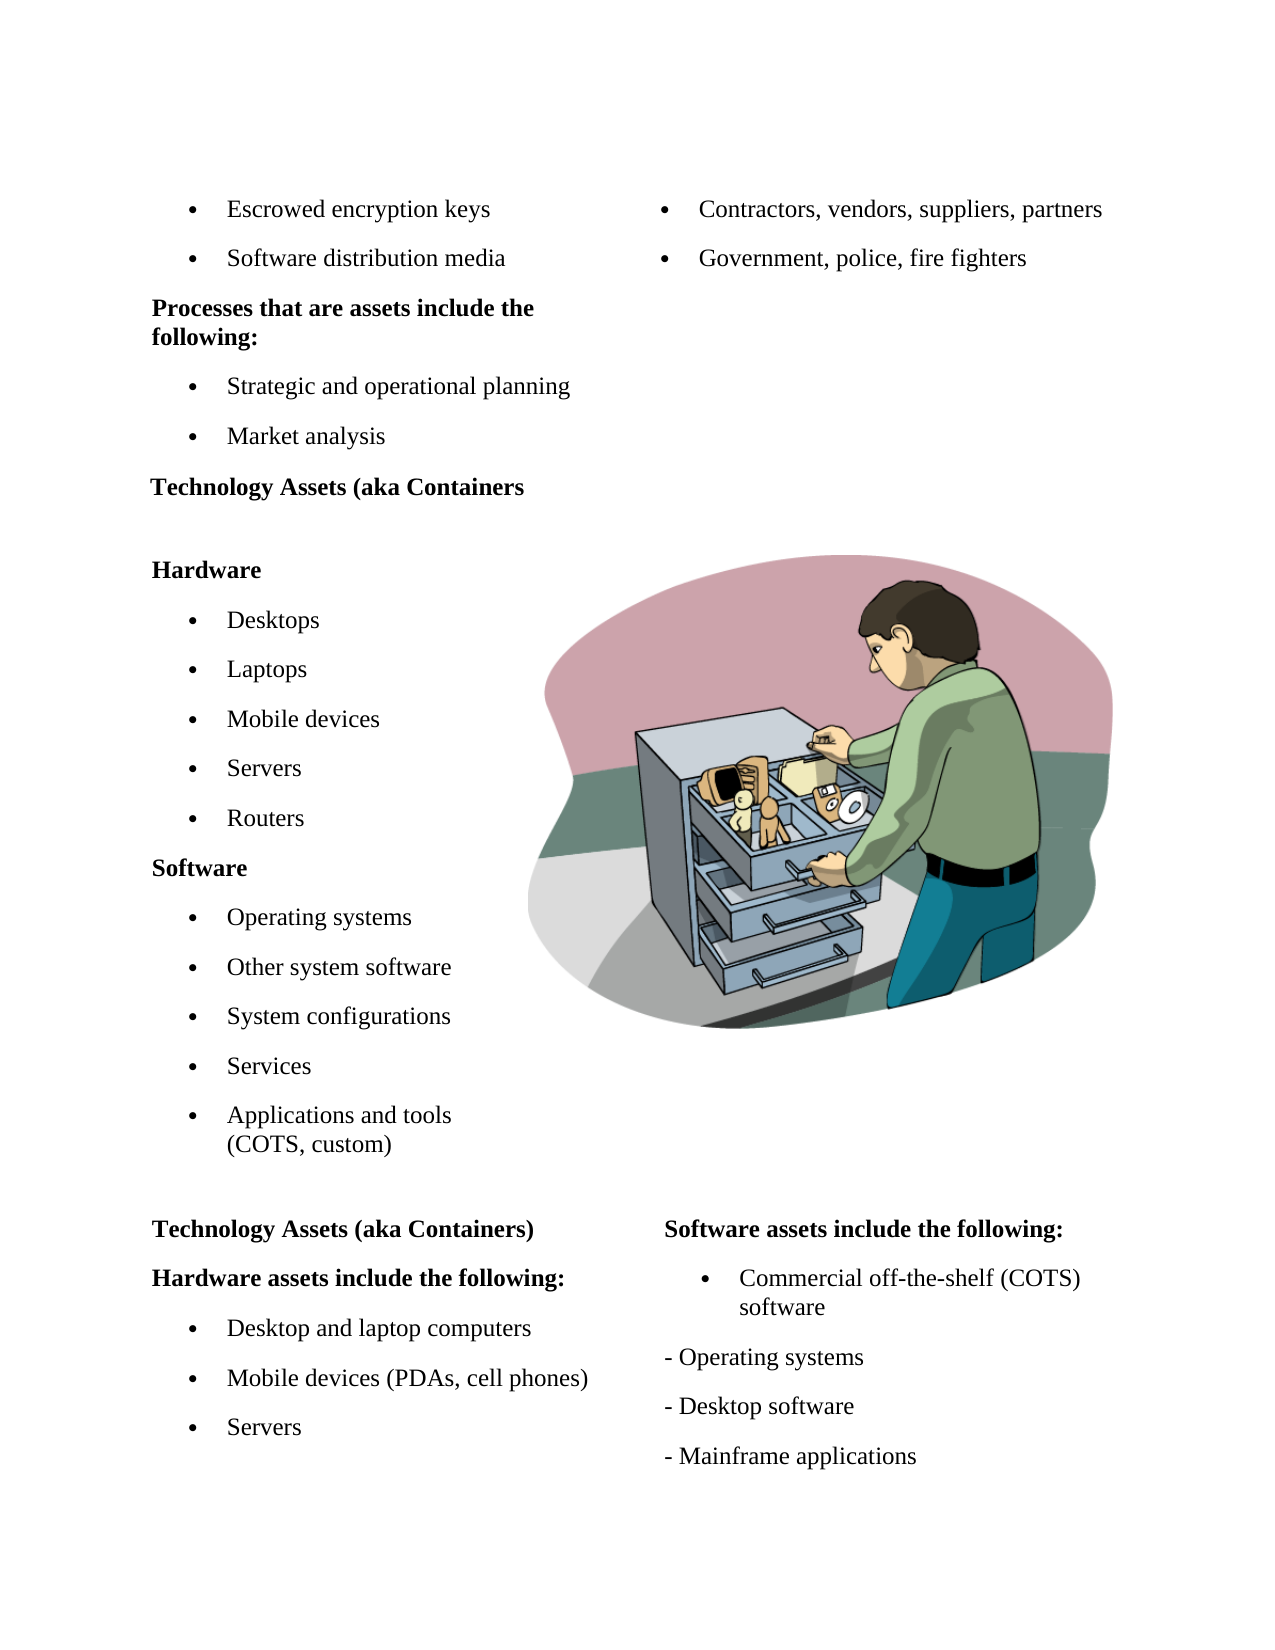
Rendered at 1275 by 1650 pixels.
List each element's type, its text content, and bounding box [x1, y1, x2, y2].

table_header [150, 150, 622, 182]
table_cell [1120, 543, 1134, 1170]
table_header [1120, 511, 1134, 543]
table_header [622, 150, 1134, 182]
table_cell Software assets include the following: Commercial off-the-shelf (COTS) software - Operating systems - Desktop software - Mainframe applications Custom software - In-house development - Outsourced development - Ad hoc scripts - Undocumented tools used by employees [663, 1202, 1134, 1482]
table_cell Technology Assets (aka Containers) Hardware assets include the following: Desktop and laptop computers Mobile devices (PDAs, cell phones) Servers Mainframes Network equipment (routers, switches, firewalls) Wiring infrastructure Wireless support infrastructure [150, 1202, 662, 1482]
table_header [663, 1170, 1134, 1202]
table_cell [527, 543, 1120, 1170]
text Technology Assets (aka Containers [150, 472, 1125, 501]
table_cell Information assets include the following: Business short term and long term competitive strategies Sensitive product development and release information Customer contract and purchasing histories Data being processed on, stored on, or transmitted between systems Backup and archive data (on-site and off-site storage volumes and locations) Paper documents Escrowed encryption keys Software distribution media Processes that are assets include the following: Strategic and operational planning Market analysis [150, 182, 622, 462]
table_cell Product selection and development Personnel processes (hiring, termination, compensation) IT processes (configuration management, change control, release management) Key staff members whose knowledge can be described as an asset include the following: Senior and middle management Technical and non-technical staff Public relations Help desk, facilities, security, CSIRTs Contractors, vendors, suppliers, partners Government, police, fire fighters [622, 182, 1134, 462]
table_header [150, 1170, 662, 1202]
table_header [527, 511, 1120, 543]
table_cell Hardware Desktops Laptops Mobile devices Servers Routers Software Operating systems Other system software System configurations Services Applications and tools (COTS, custom) [150, 543, 527, 1170]
table_header [150, 511, 527, 543]
